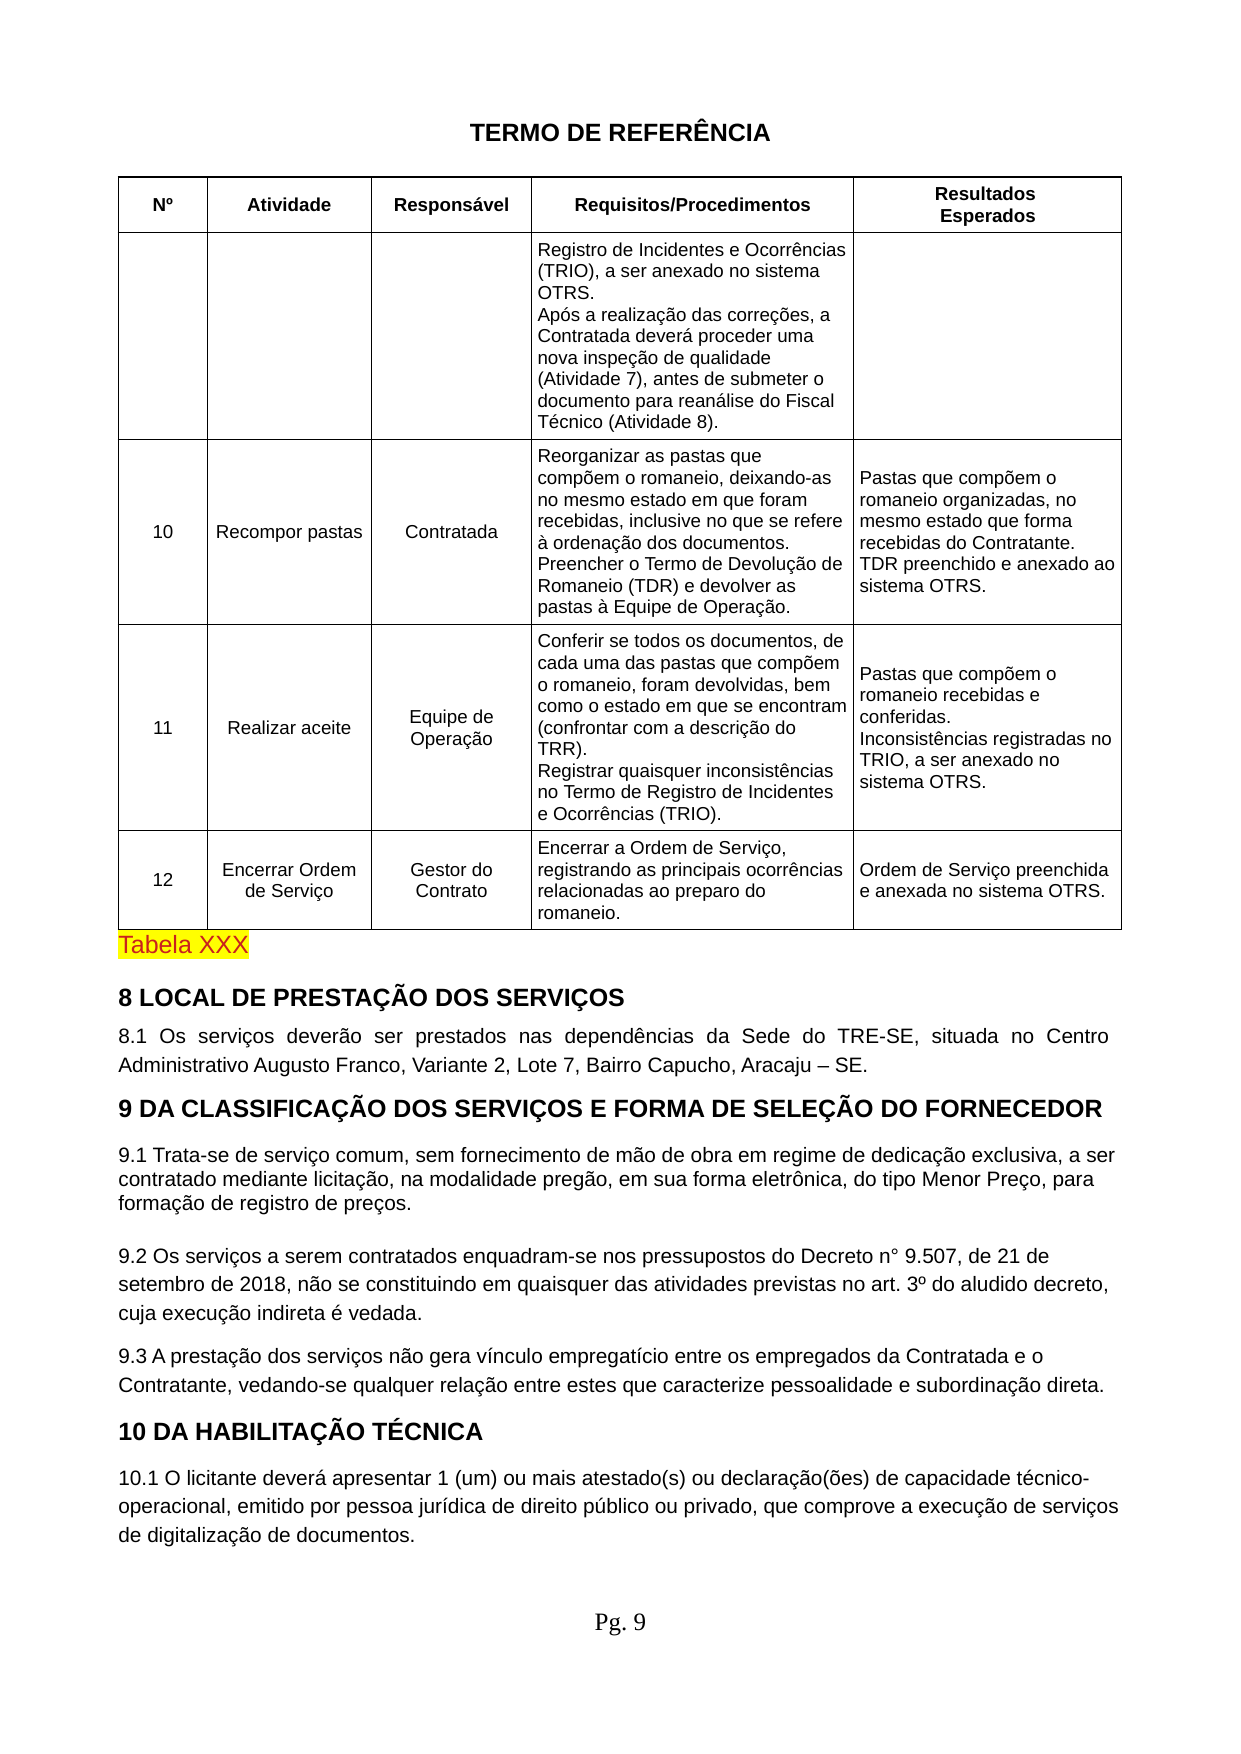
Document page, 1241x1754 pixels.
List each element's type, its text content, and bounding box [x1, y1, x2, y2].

table_cell Encerrar a Ordem de Serviço, registrando as principais ocorrências relacionadas ao preparo do romaneio. [532, 831, 853, 929]
table_cell [854, 233, 1121, 438]
table_cell Contratada [372, 440, 531, 623]
table_cell 10 [119, 440, 207, 623]
table_cell Gestor do Contrato [372, 831, 531, 929]
table_cell Equipe de Operação [372, 625, 531, 830]
table_header Requisitos/Procedimentos [532, 178, 853, 232]
table_cell Conferir se todos os documentos, de cada uma das pastas que compõem o romaneio, foram devolvidas, bem como o estado em que se encontram (confrontar com a descrição do TRR). Registrar quaisquer inconsistências no Termo de Registro de Incidentes e Ocorrências (TRIO). [532, 625, 853, 830]
text 8.1 Os serviços deverão ser prestados nas dependências da Sede do TRE-SE, situada no Centro Administrativo Augusto Franco, Variante 2, Lote 7, Bairro Capucho, Aracaju – SE. [118, 1024, 1110, 1077]
table_cell Ordem de Serviço preenchida e anexada no sistema OTRS. [854, 831, 1121, 929]
text 10.1 O licitante deverá apresentar 1 (um) ou mais atestado(s) ou declaração(ões) de capacidade técnico-operacional, emitido por pessoa jurídica de direito público ou privado, que comprove a execução de serviços de digitalização de documentos. [118, 1466, 1122, 1547]
table_cell [119, 233, 207, 438]
text 9.1 Trata-se de serviço comum, sem fornecimento de mão de obra em regime de dedicação exclusiva, a ser contratado mediante licitação, na modalidade pregão, em sua forma eletrônica, do tipo Menor Preço, para formação de registro de preços. [118, 1143, 1122, 1215]
table_cell Pastas que compõem o romaneio recebidas e conferidas. Inconsistências registradas no TRIO, a ser anexado no sistema OTRS. [854, 625, 1121, 830]
text 9.2 Os serviços a serem contratados enquadram-se nos pressupostos do Decreto n° 9.507, de 21 de setembro de 2018, não se constituindo em quaisquer das atividades previstas no art. 3º do aludido decreto, cuja execução indireta é vedada. [118, 1243, 1122, 1325]
table_cell 11 [119, 625, 207, 830]
table_cell Recompor pastas [208, 440, 371, 623]
text 8 LOCAL DE PRESTAÇÃO DOS SERVIÇOS [118, 983, 1122, 1011]
table_cell Reorganizar as pastas que compõem o romaneio, deixando-as no mesmo estado em que foram recebidas, inclusive no que se refere à ordenação dos documentos. Preencher o Termo de Devolução de Romaneio (TDR) e devolver as pastas à Equipe de Operação. [532, 440, 853, 623]
table_header Responsável [372, 178, 531, 232]
table_cell [208, 233, 371, 438]
table_cell Encerrar Ordem de Serviço [208, 831, 371, 929]
table_cell Pastas que compõem o romaneio organizadas, no mesmo estado que forma recebidas do Contratante. TDR preenchido e anexado ao sistema OTRS. [854, 440, 1121, 623]
text 9.3 A prestação dos serviços não gera vínculo empregatício entre os empregados da Contratada e o Contratante, vedando-se qualquer relação entre estes que caracterize pessoalidade e subordinação direta. [118, 1344, 1122, 1397]
table_header Atividade [208, 178, 371, 232]
table_cell 12 [119, 831, 207, 929]
text 9 DA CLASSIFICAÇÃO DOS SERVIÇOS E FORMA DE SELEÇÃO DO FORNECEDOR [118, 1094, 1122, 1123]
table_cell [372, 233, 531, 438]
table_cell Registro de Incidentes e Ocorrências (TRIO), a ser anexado no sistema OTRS. Após a realização das correções, a Contratada deverá proceder uma nova inspeção de qualidade (Atividade 7), antes de submeter o documento para reanálise do Fiscal Técnico (Atividade 8). [532, 233, 853, 438]
table_header Nº [119, 178, 207, 232]
text Tabela XXX [118, 930, 1122, 959]
table_cell Realizar aceite [208, 625, 371, 830]
text 10 DA HABILITAÇÃO TÉCNICA [118, 1416, 1122, 1445]
table_header Resultados Esperados [854, 178, 1121, 232]
